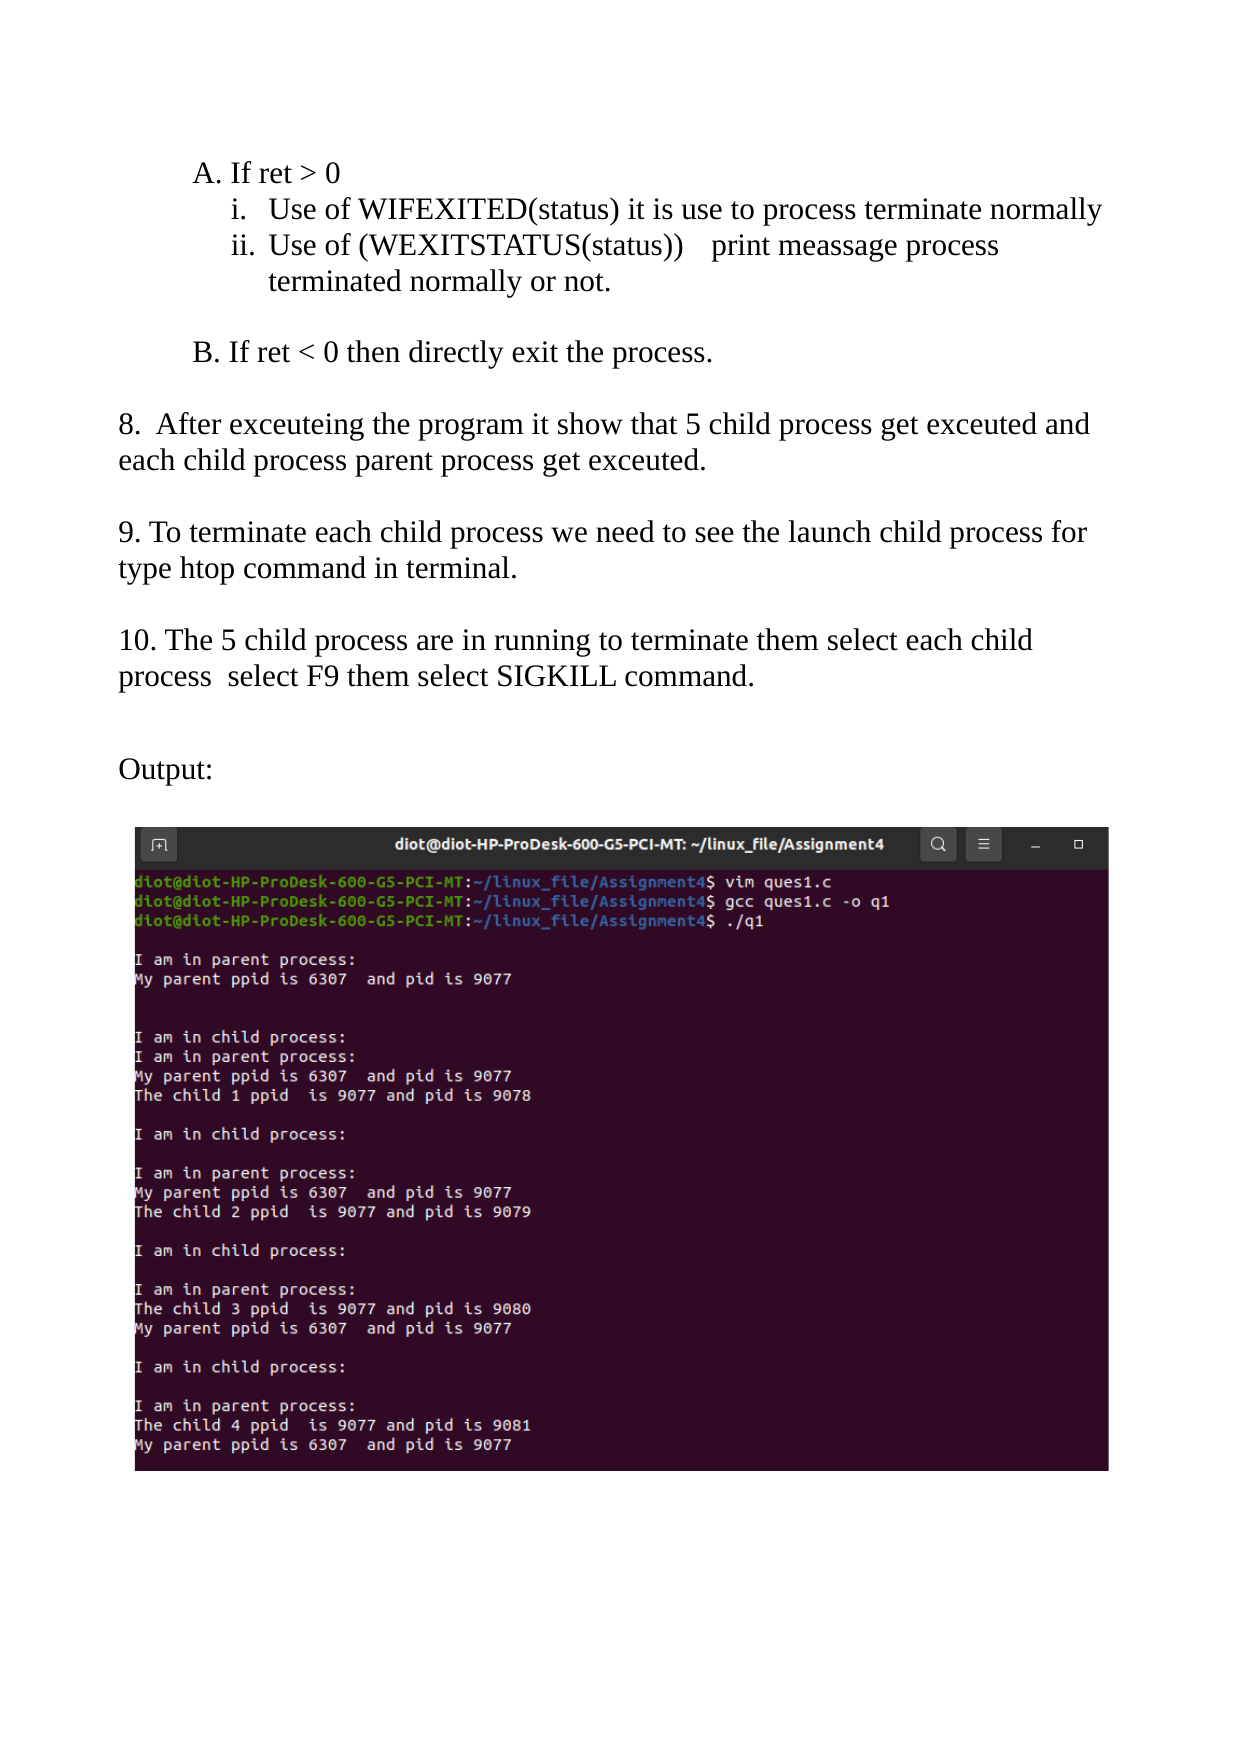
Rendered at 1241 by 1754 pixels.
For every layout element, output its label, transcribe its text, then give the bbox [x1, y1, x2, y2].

text Output: [118, 751, 1122, 787]
list Use of (WEXITSTATUS(status)) print meassage process terminated normally or not. [231, 226, 1122, 298]
text 9. To terminate each child process we need to see the launch child process for type htop command in terminal. [118, 513, 1122, 585]
text B. If ret < 0 then directly exit the process. [118, 334, 1122, 370]
list Use of WIFEXITED(status) it is use to process terminate normally [231, 190, 1122, 226]
text 8. After exceuteing the program it show that 5 child process get exceuted and each child process parent process get exceuted. [118, 406, 1122, 477]
picture [134, 827, 1109, 1471]
text 10. The 5 child process are in running to terminate them select each child process select F9 them select SIGKILL command. [118, 621, 1122, 693]
text A. If ret > 0 [118, 154, 1122, 190]
